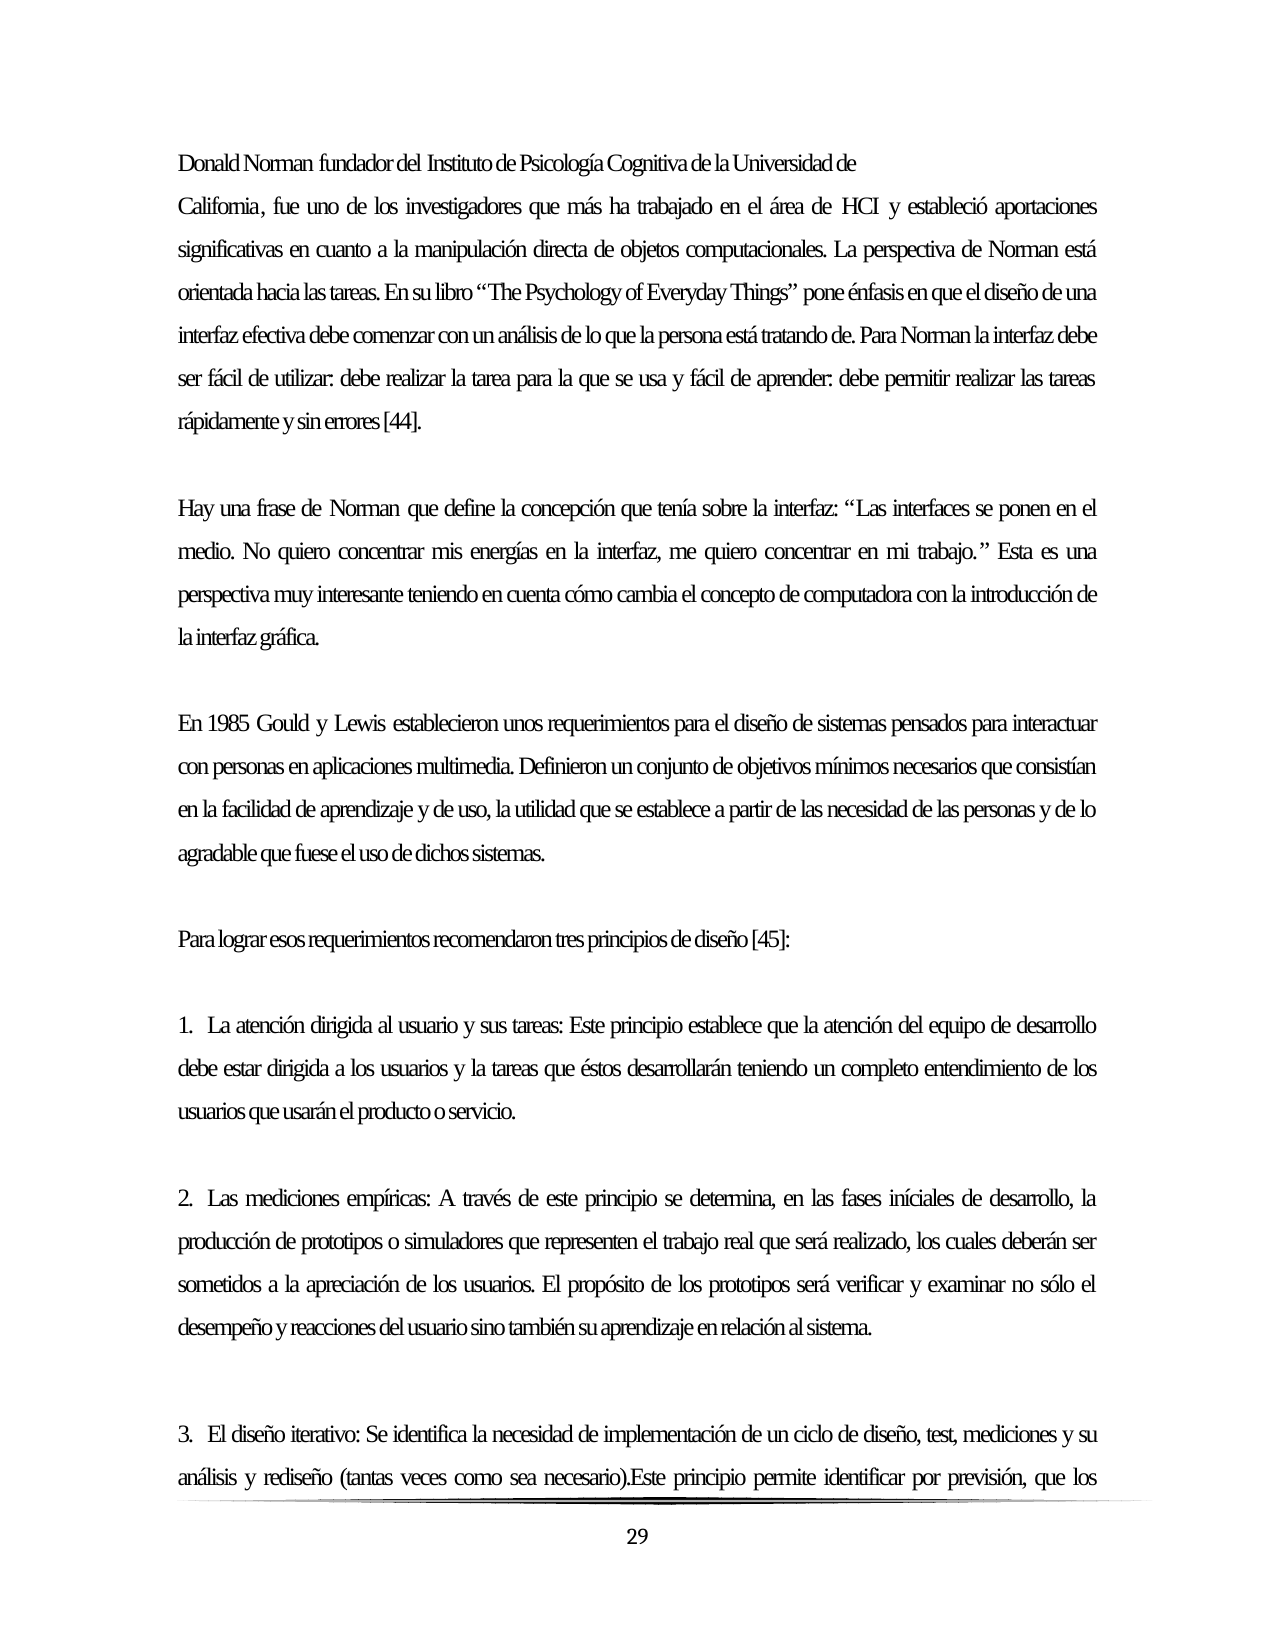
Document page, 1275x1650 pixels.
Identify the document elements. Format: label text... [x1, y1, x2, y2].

list Las mediciones empíricas: A través de este principio se determina, en las fases iníciales de desarrollo, la producción de prototipos o simuladores que representen el trabajo real que será realizado, los cuales deberán ser sometidos a la apreciación de los usuarios. El propósito de los prototipos será verificar y examinar no sólo el desempeño y reacciones del usuario sino también su aprendizaje en relación al sistema. [177, 1183, 1098, 1341]
list El diseño iterativo: Se identifica la necesidad de implementación de un ciclo de diseño, test, mediciones y su análisis y rediseño (tantas veces como sea necesario).Este principio permite identificar por previsión, que los [177, 1419, 1098, 1491]
text Donald Norman fundador del Instituto de Psicología Cognitiva de la Universidad de [177, 148, 1098, 176]
text En 1985 Gould y Lewis establecieron unos requerimientos para el diseño de sistemas pensados para interactuar con personas en aplicaciones multimedia. Definieron un conjunto de objetivos mínimos necesarios que consistían en la facilidad de aprendizaje y de uso, la utilidad que se establece a partir de las necesidad de las personas y de lo agradable que fuese el uso de dichos sistemas. [177, 708, 1098, 866]
list La atención dirigida al usuario y sus tareas: Este principio establece que la atención del equipo de desarrollo debe estar dirigida a los usuarios y la tareas que éstos desarrollarán teniendo un completo entendimiento de los usuarios que usarán el producto o servicio. [177, 1010, 1098, 1125]
text Para lograr esos requerimientos recomendaron tres principios de diseño [45]: [177, 924, 1098, 953]
text Hay una frase de Norman que define la concepción que tenía sobre la interfaz: “Las interfaces se ponen en el medio. No quiero concentrar mis energías en la interfaz, me quiero concentrar en mi trabajo.” Esta es una perspectiva muy interesante teniendo en cuenta cómo cambia el concepto de computadora con la introducción de la interfaz gráfica. [177, 493, 1098, 651]
picture [177, 1497, 1153, 1505]
text California, fue uno de los investigadores que más ha trabajado en el área de HCI y estableció aportaciones significativas en cuanto a la manipulación directa de objetos computacionales. La perspectiva de Norman está orientada hacia las tareas. En su libro “The Psychology of Everyday Things” pone énfasis en que el diseño de una interfaz efectiva debe comenzar con un análisis de lo que la persona está tratando de. Para Norman la interfaz debe ser fácil de utilizar: debe realizar la tarea para la que se usa y fácil de aprender: debe permitir realizar las tareas rápidamente y sin errores [44]. [177, 191, 1098, 435]
